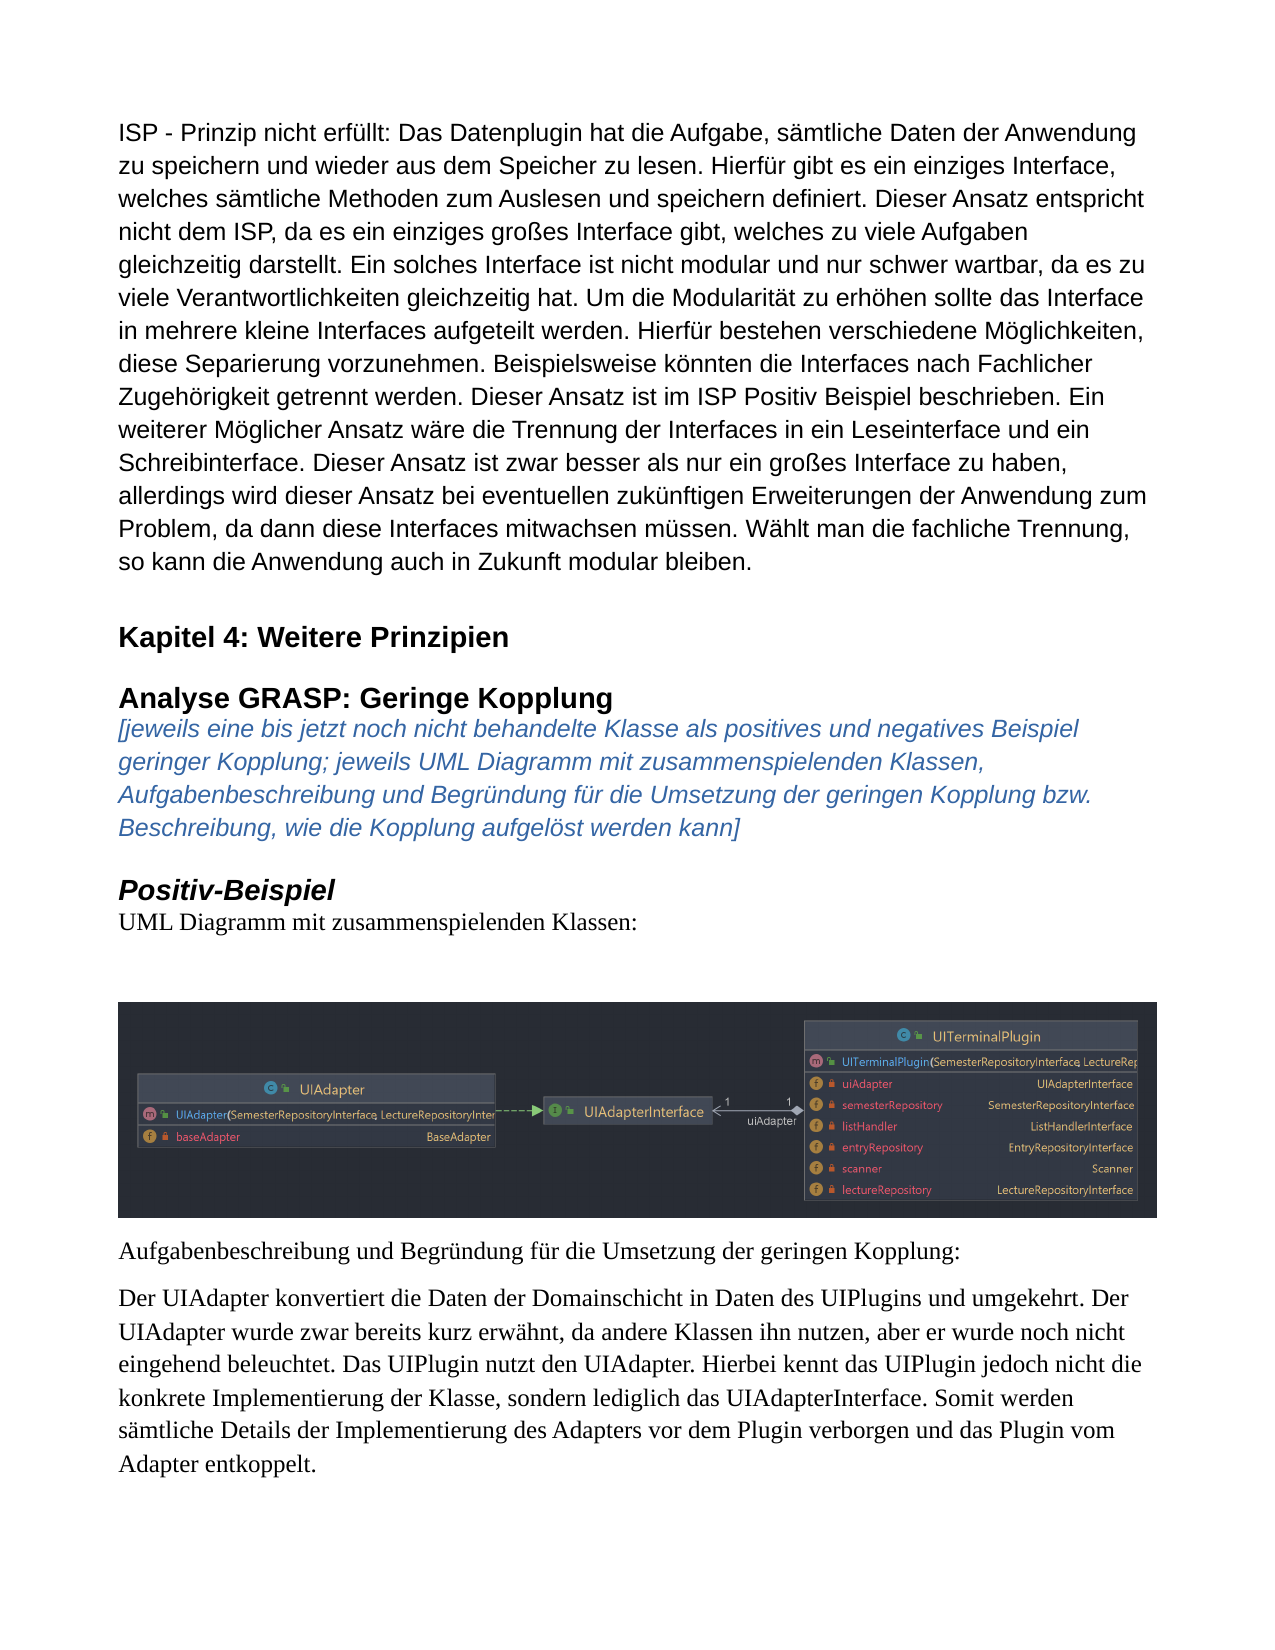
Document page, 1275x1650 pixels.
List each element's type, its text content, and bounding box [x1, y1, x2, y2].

text ISP - Prinzip nicht erfüllt: Das Datenplugin hat die Aufgabe, sämtliche Daten der Anwendung zu speichern und wieder aus dem Speicher zu lesen. Hierfür gibt es ein einziges Interface, welches sämtliche Methoden zum Auslesen und speichern definiert. Dieser Ansatz entspricht nicht dem ISP, da es ein einziges großes Interface gibt, welches zu viele Aufgaben gleichzeitig darstellt. Ein solches Interface ist nicht modular und nur schwer wartbar, da es zu viele Verantwortlichkeiten gleichzeitig hat. Um die Modularität zu erhöhen sollte das Interface in mehrere kleine Interfaces aufgeteilt werden. Hierfür bestehen verschiedene Möglichkeiten, diese Separierung vorzunehmen. Beispielsweise könnten die Interfaces nach Fachlicher Zugehörigkeit getrennt werden. Dieser Ansatz ist im ISP Positiv Beispiel beschrieben. Ein weiterer Möglicher Ansatz wäre die Trennung der Interfaces in ein Leseinterface und ein Schreibinterface. Dieser Ansatz ist zwar besser als nur ein großes Interface zu haben, allerdings wird dieser Ansatz bei eventuellen zukünftigen Erweiterungen der Anwendung zum Problem, da dann diese Interfaces mitwachsen müssen. Wählt man die fachliche Trennung, so kann die Anwendung auch in Zukunft modular bleiben. [118, 118, 1157, 576]
text Der UIAdapter konvertiert die Daten der Domainschicht in Daten des UIPlugins und umgekehrt. Der UIAdapter wurde zwar bereits kurz erwähnt, da andere Klassen ihn nutzen, aber er wurde noch nicht eingehend beleuchtet. Das UIPlugin nutzt den UIAdapter. Hierbei kennt das UIPlugin jedoch nicht die konkrete Implementierung der Klasse, sondern lediglich das UIAdapterInterface. Somit werden sämtliche Details der Implementierung des Adapters vor dem Plugin verborgen und das Plugin vom Adapter entkoppelt. [118, 1283, 1157, 1477]
subtitle Kapitel 4: Weitere Prinzipien [118, 620, 1157, 653]
subtitle Analyse GRASP: Geringe Kopplung [118, 681, 1157, 714]
text Aufgabenbeschreibung und Begründung für die Umsetzung der geringen Kopplung: [118, 1236, 1157, 1265]
text [jeweils eine bis jetzt noch nicht behandelte Klasse als positives und negatives Beispiel geringer Kopplung; jeweils UML Diagramm mit zusammenspielenden Klassen, Aufgabenbeschreibung und Begründung für die Umsetzung der geringen Kopplung bzw. Beschreibung, wie die Kopplung aufgelöst werden kann] [118, 714, 1157, 842]
subtitle Positiv-Beispiel [118, 873, 1157, 907]
text UML Diagramm mit zusammenspielenden Klassen: [118, 907, 1157, 936]
